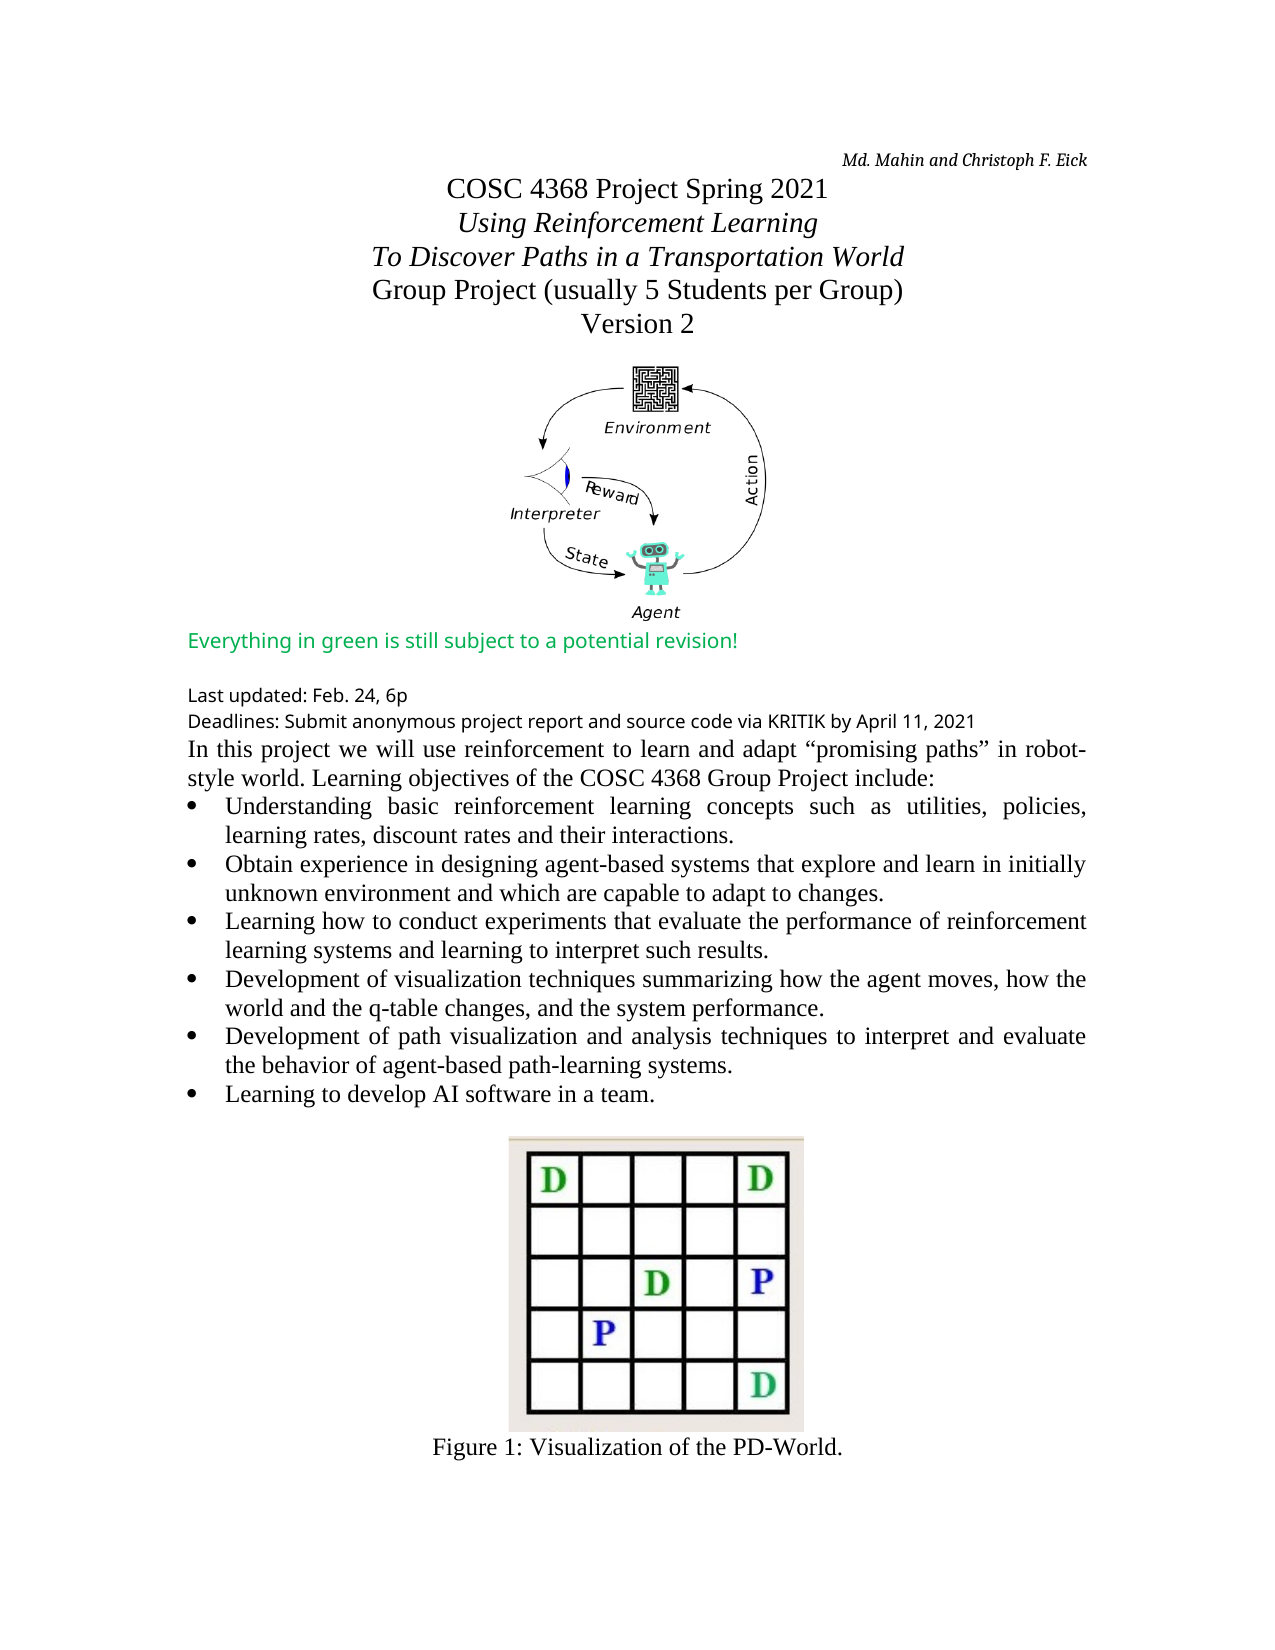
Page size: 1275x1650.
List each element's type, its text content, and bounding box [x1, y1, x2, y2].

text Deadlines: Submit anonymous project report and source code via KRITIK by April 11, 2021 [187, 708, 1087, 734]
text Everything in green is still subject to a potential revision! [187, 626, 1087, 654]
list Development of visualization techniques summarizing how the agent moves, how the world and the q-table changes, and the system performance. [187, 964, 1087, 1021]
text Last updated: Feb. 24, 6p [187, 683, 1087, 708]
list Obtain experience in designing agent-based systems that explore and learn in initially unknown environment and which are capable to adapt to changes. [187, 849, 1087, 906]
list Learning to develop AI software in a team. [187, 1079, 1087, 1108]
picture [508, 1136, 804, 1432]
title Md. Mahin and Christoph F. Eick [187, 150, 1087, 172]
text Figure 1: Visualization of the PD-World. [187, 1432, 1087, 1460]
title Group Project (usually 5 Students per Group) [187, 272, 1087, 306]
title COSC 4368 Project Spring 2021 [187, 172, 1087, 205]
title To Discover Paths in a Transportation World [187, 239, 1087, 272]
list Development of path visualization and analysis techniques to interpret and evaluate the behavior of agent-based path-learning systems. [187, 1021, 1087, 1079]
title Version 2 [187, 306, 1087, 339]
title Using Reinforcement Learning [187, 205, 1087, 239]
list Learning how to conduct experiments that evaluate the performance of reinforcement learning systems and learning to interpret such results. [187, 906, 1087, 964]
picture [501, 362, 774, 626]
list Understanding basic reinforcement learning concepts such as utilities, policies, learning rates, discount rates and their interactions. [187, 791, 1087, 849]
text In this project we will use reinforcement to learn and adapt “promising paths” in robot-style world. Learning objectives of the COSC 4368 Group Project include: [187, 734, 1087, 791]
